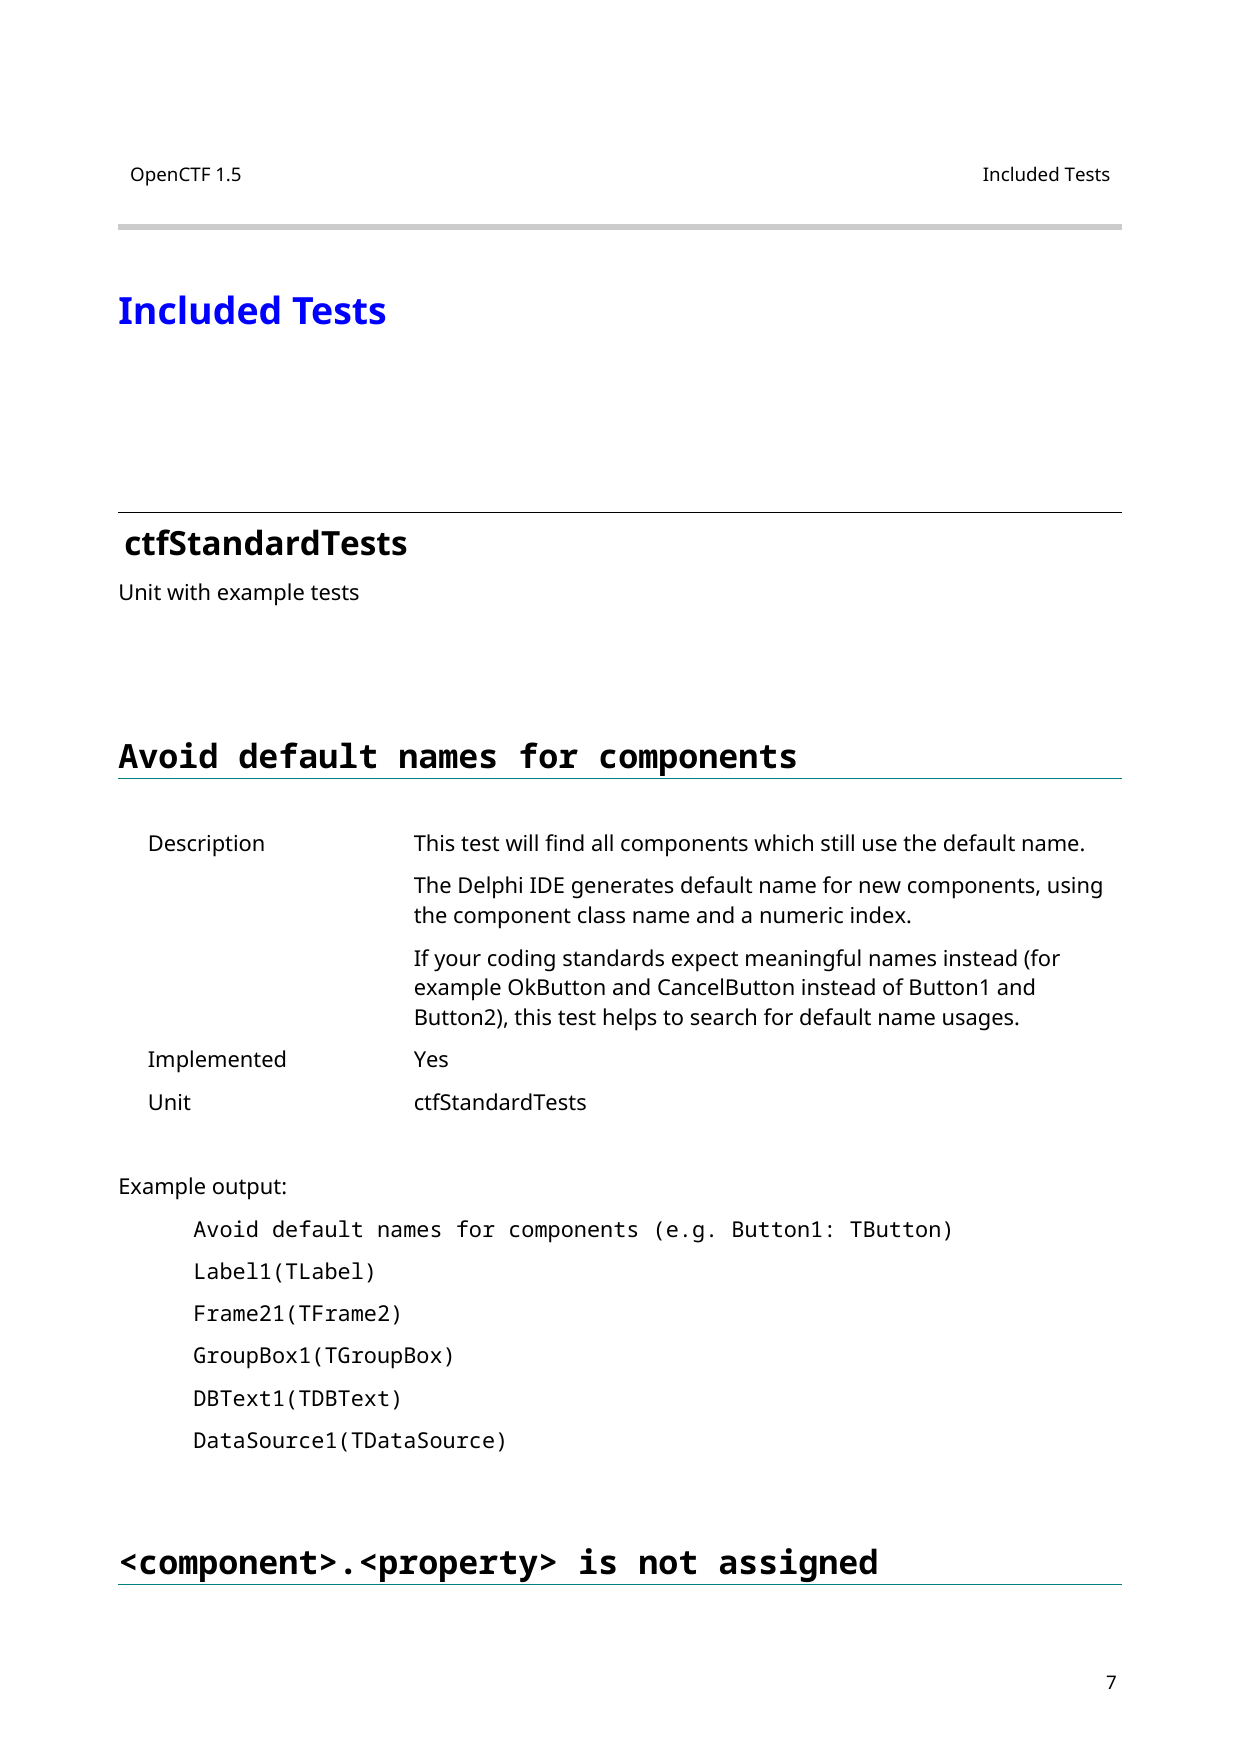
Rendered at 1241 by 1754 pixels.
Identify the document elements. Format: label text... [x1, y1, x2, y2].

list If your coding standards expect meaningful names instead (for example OkButton and CancelButton instead of Button1 and Button2), this test helps to search for default name usages. [148, 943, 1122, 1032]
text DataSource1(TDataSource) [193, 1425, 1122, 1455]
text Example output: [118, 1171, 1122, 1201]
text GroupBox1(TGroupBox) [193, 1341, 1122, 1370]
list Description This test will find all components which still use the default name. [148, 828, 1122, 858]
list The Delphi IDE generates default name for new components, using the component class name and a numeric index. [148, 871, 1122, 930]
text Avoid default names for components (e.g. Button1: TButton) [193, 1214, 1122, 1243]
list Implemented Yes [148, 1044, 1122, 1074]
subtitle ctfStandardTests [118, 513, 1122, 571]
text Label1(TLabel) [193, 1256, 1122, 1286]
list Unit ctfStandardTests [148, 1087, 1122, 1117]
subtitle Included Tests [118, 284, 1122, 335]
text Frame21(TFrame2) [193, 1298, 1122, 1328]
text Unit with example tests [118, 577, 1122, 607]
subtitle Avoid default names for components [118, 733, 1122, 778]
text DBText1(TDBText) [193, 1383, 1122, 1413]
subtitle <component>.<property> is not assigned [118, 1539, 1122, 1584]
